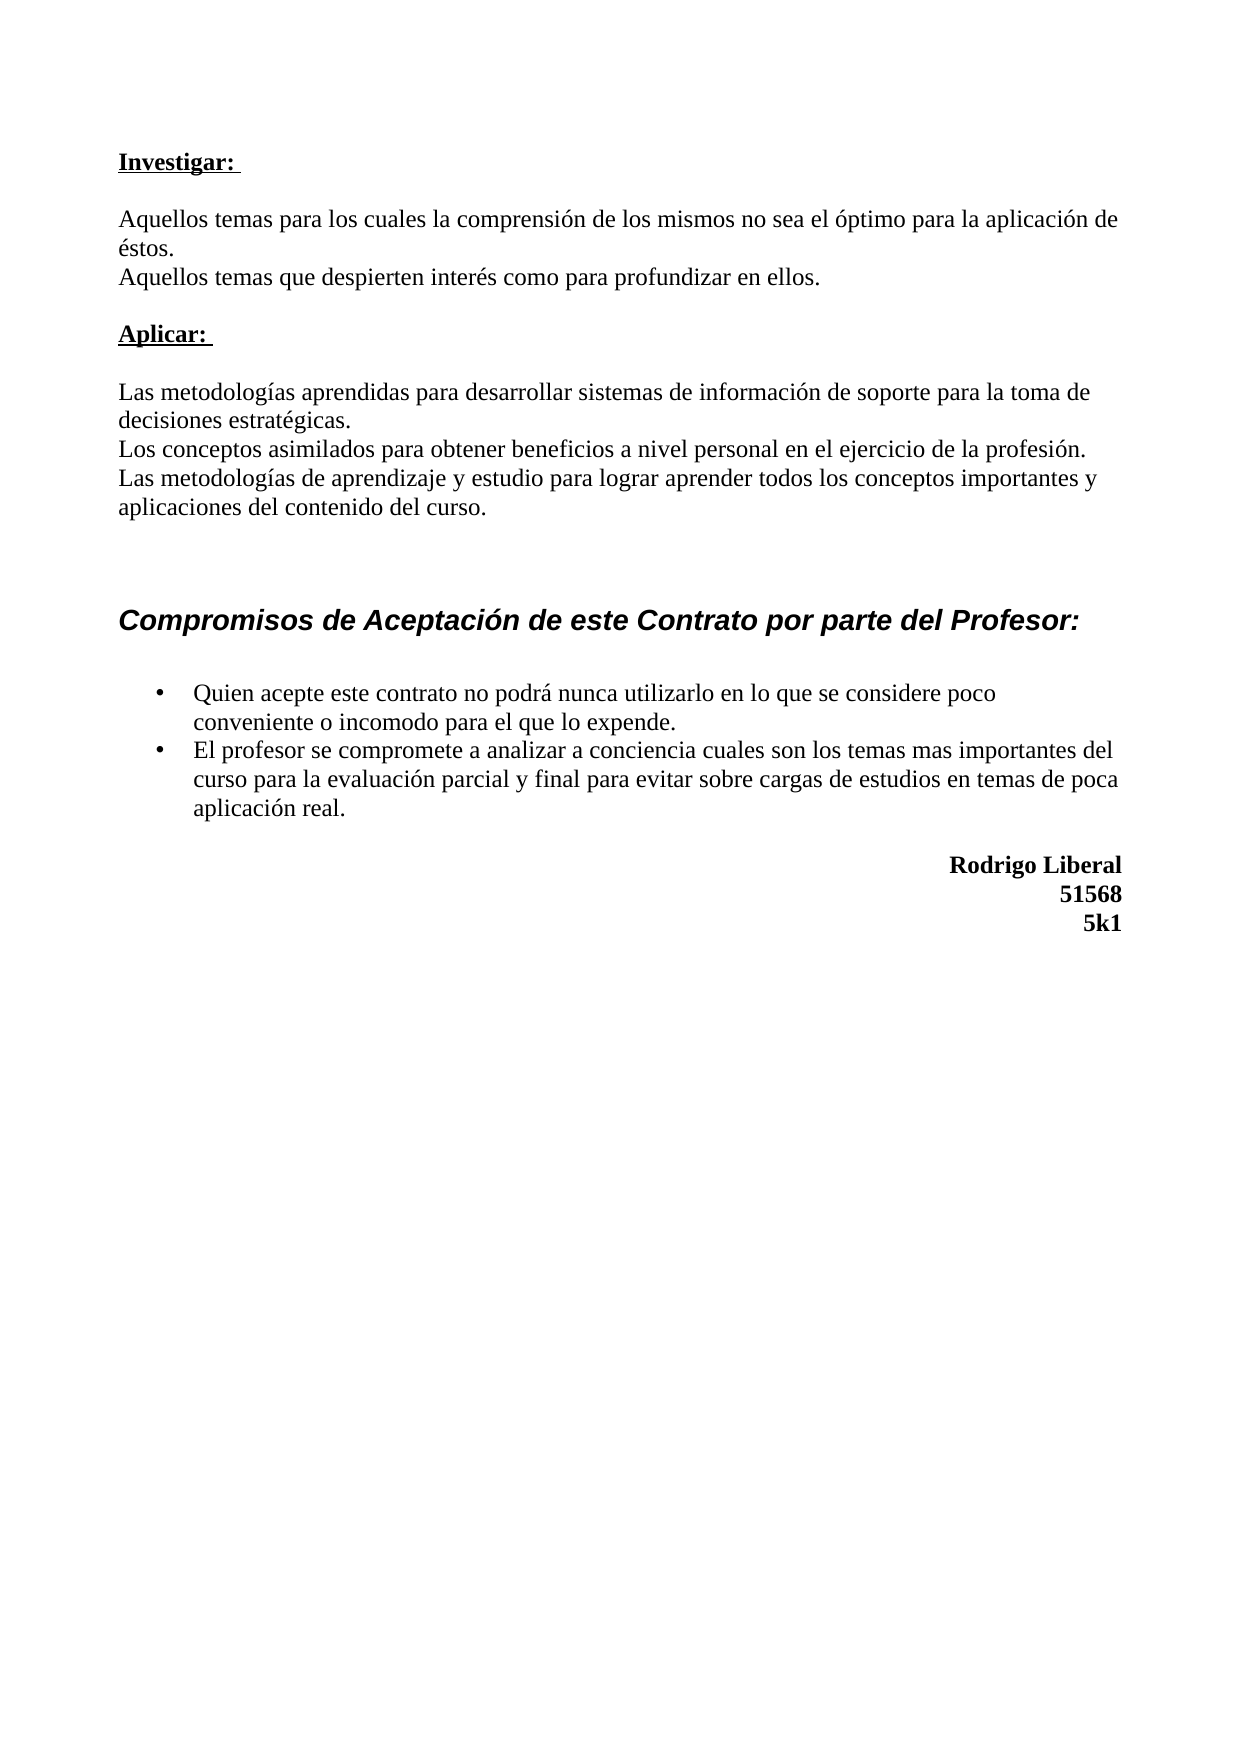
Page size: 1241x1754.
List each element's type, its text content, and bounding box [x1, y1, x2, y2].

text Aplicar: [118, 319, 1122, 348]
text 51568 [118, 879, 1122, 908]
text Las metodologías de aprendizaje y estudio para lograr aprender todos los conceptos importantes y aplicaciones del contenido del curso. [118, 463, 1122, 521]
text Investigar: [118, 147, 1122, 176]
list El profesor se compromete a analizar a conciencia cuales son los temas mas importantes del curso para la evaluación parcial y final para evitar sobre cargas de estudios en temas de poca aplicación real. [156, 735, 1122, 822]
text Rodrigo Liberal [118, 850, 1122, 879]
list Quien acepte este contrato no podrá nunca utilizarlo en lo que se considere poco conveniente o incomodo para el que lo expende. [156, 678, 1122, 735]
text Los conceptos asimilados para obtener beneficios a nivel personal en el ejercicio de la profesión. [118, 434, 1122, 463]
text Aquellos temas para los cuales la comprensión de los mismos no sea el óptimo para la aplicación de éstos. [118, 204, 1122, 262]
subtitle Compromisos de Aceptación de este Contrato por parte del Profesor: [118, 603, 1122, 637]
text 5k1 [118, 908, 1122, 937]
text Aquellos temas que despierten interés como para profundizar en ellos. [118, 262, 1122, 291]
text Las metodologías aprendidas para desarrollar sistemas de información de soporte para la toma de decisiones estratégicas. [118, 377, 1122, 434]
